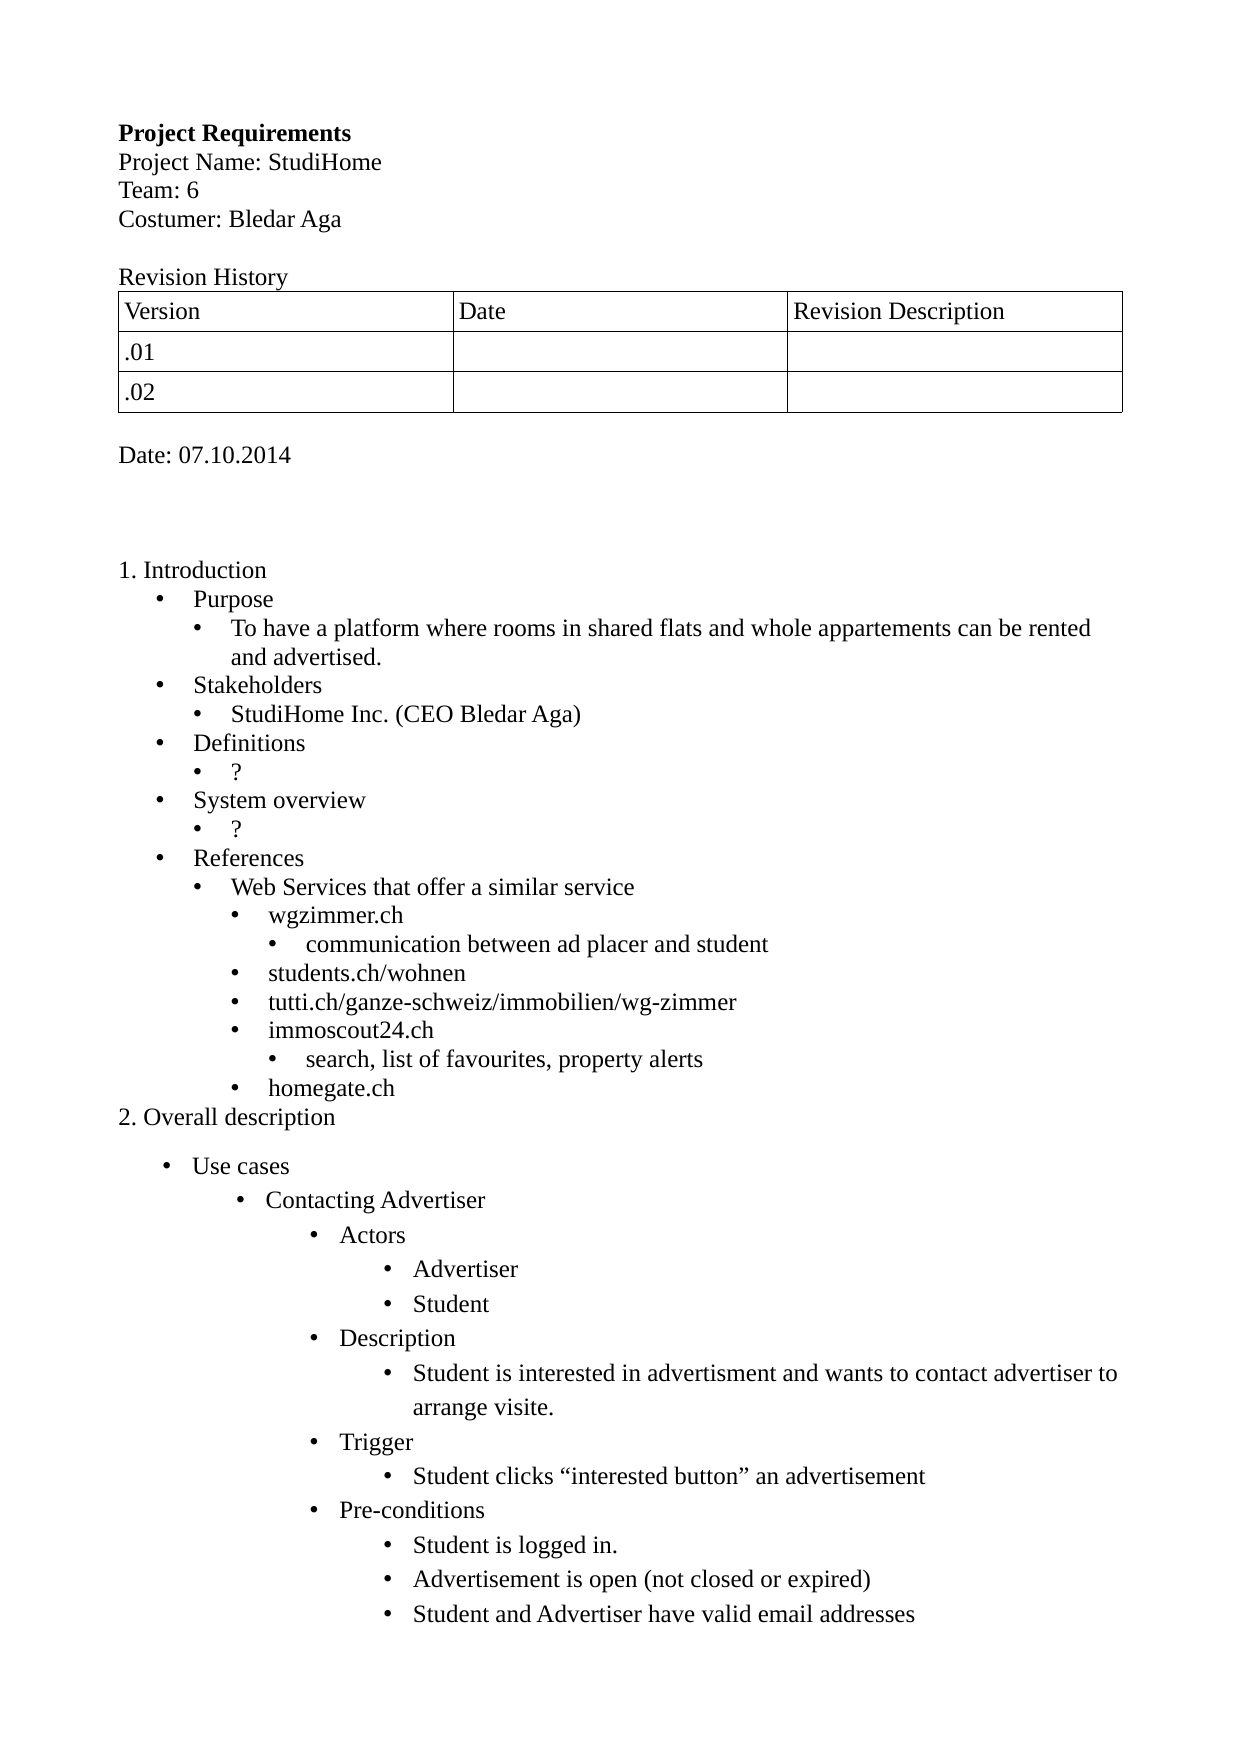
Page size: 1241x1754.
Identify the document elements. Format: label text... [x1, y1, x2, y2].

table_header Version [119, 292, 453, 331]
list Student is interested in advertisment and wants to contact advertiser to arrange visite. [383, 1358, 1122, 1421]
list References [156, 843, 1122, 872]
table_cell [454, 372, 787, 412]
text Revision History [118, 262, 1122, 291]
list Advertisement is open (not closed or expired) [383, 1564, 1122, 1593]
list Student and Advertiser have valid email addresses [383, 1599, 1122, 1628]
text Project Name: StudiHome [118, 147, 1122, 176]
table_cell [788, 332, 1122, 371]
list wgzimmer.ch [231, 900, 1122, 929]
list Use cases [162, 1151, 1122, 1179]
list Student [383, 1289, 1122, 1317]
list students.ch/wohnen [231, 958, 1122, 987]
list communication between ad placer and student [268, 929, 1122, 958]
list To have a platform where rooms in shared flats and whole appartements can be rented and advertised. [193, 613, 1122, 670]
list homegate.ch [231, 1073, 1122, 1102]
table_header Date [454, 292, 787, 331]
list Actors [309, 1220, 1122, 1248]
table_cell [788, 372, 1122, 412]
list ? [193, 757, 1122, 785]
list Stakeholders [156, 670, 1122, 699]
list Student is logged in. [383, 1530, 1122, 1559]
list Pre-conditions [309, 1496, 1122, 1524]
table_header Revision Description [788, 292, 1122, 331]
list Student clicks “interested button” an advertisement [383, 1461, 1122, 1490]
list Web Services that offer a similar service [193, 872, 1122, 900]
list tutti.ch/ganze-schweiz/immobilien/wg-zimmer [231, 987, 1122, 1015]
list Definitions [156, 728, 1122, 757]
list Purpose [156, 584, 1122, 613]
list System overview [156, 785, 1122, 814]
list Description [309, 1323, 1122, 1352]
list ? [193, 814, 1122, 843]
text Date: 07.10.2014 [118, 440, 1122, 469]
list Trigger [309, 1427, 1122, 1455]
text Project Requirements [118, 118, 1122, 147]
text 1. Introduction [118, 555, 1122, 584]
list Contacting Advertiser [236, 1185, 1122, 1214]
text 2. Overall description [118, 1102, 1122, 1130]
text Team: 6 [118, 176, 1122, 204]
list StudiHome Inc. (CEO Bledar Aga) [193, 699, 1122, 728]
table_cell .01 [119, 332, 453, 371]
table_cell [454, 332, 787, 371]
list immoscout24.ch [231, 1015, 1122, 1044]
list Advertiser [383, 1254, 1122, 1283]
table_cell .02 [119, 372, 453, 412]
list search, list of favourites, property alerts [268, 1044, 1122, 1073]
text Costumer: Bledar Aga [118, 204, 1122, 233]
